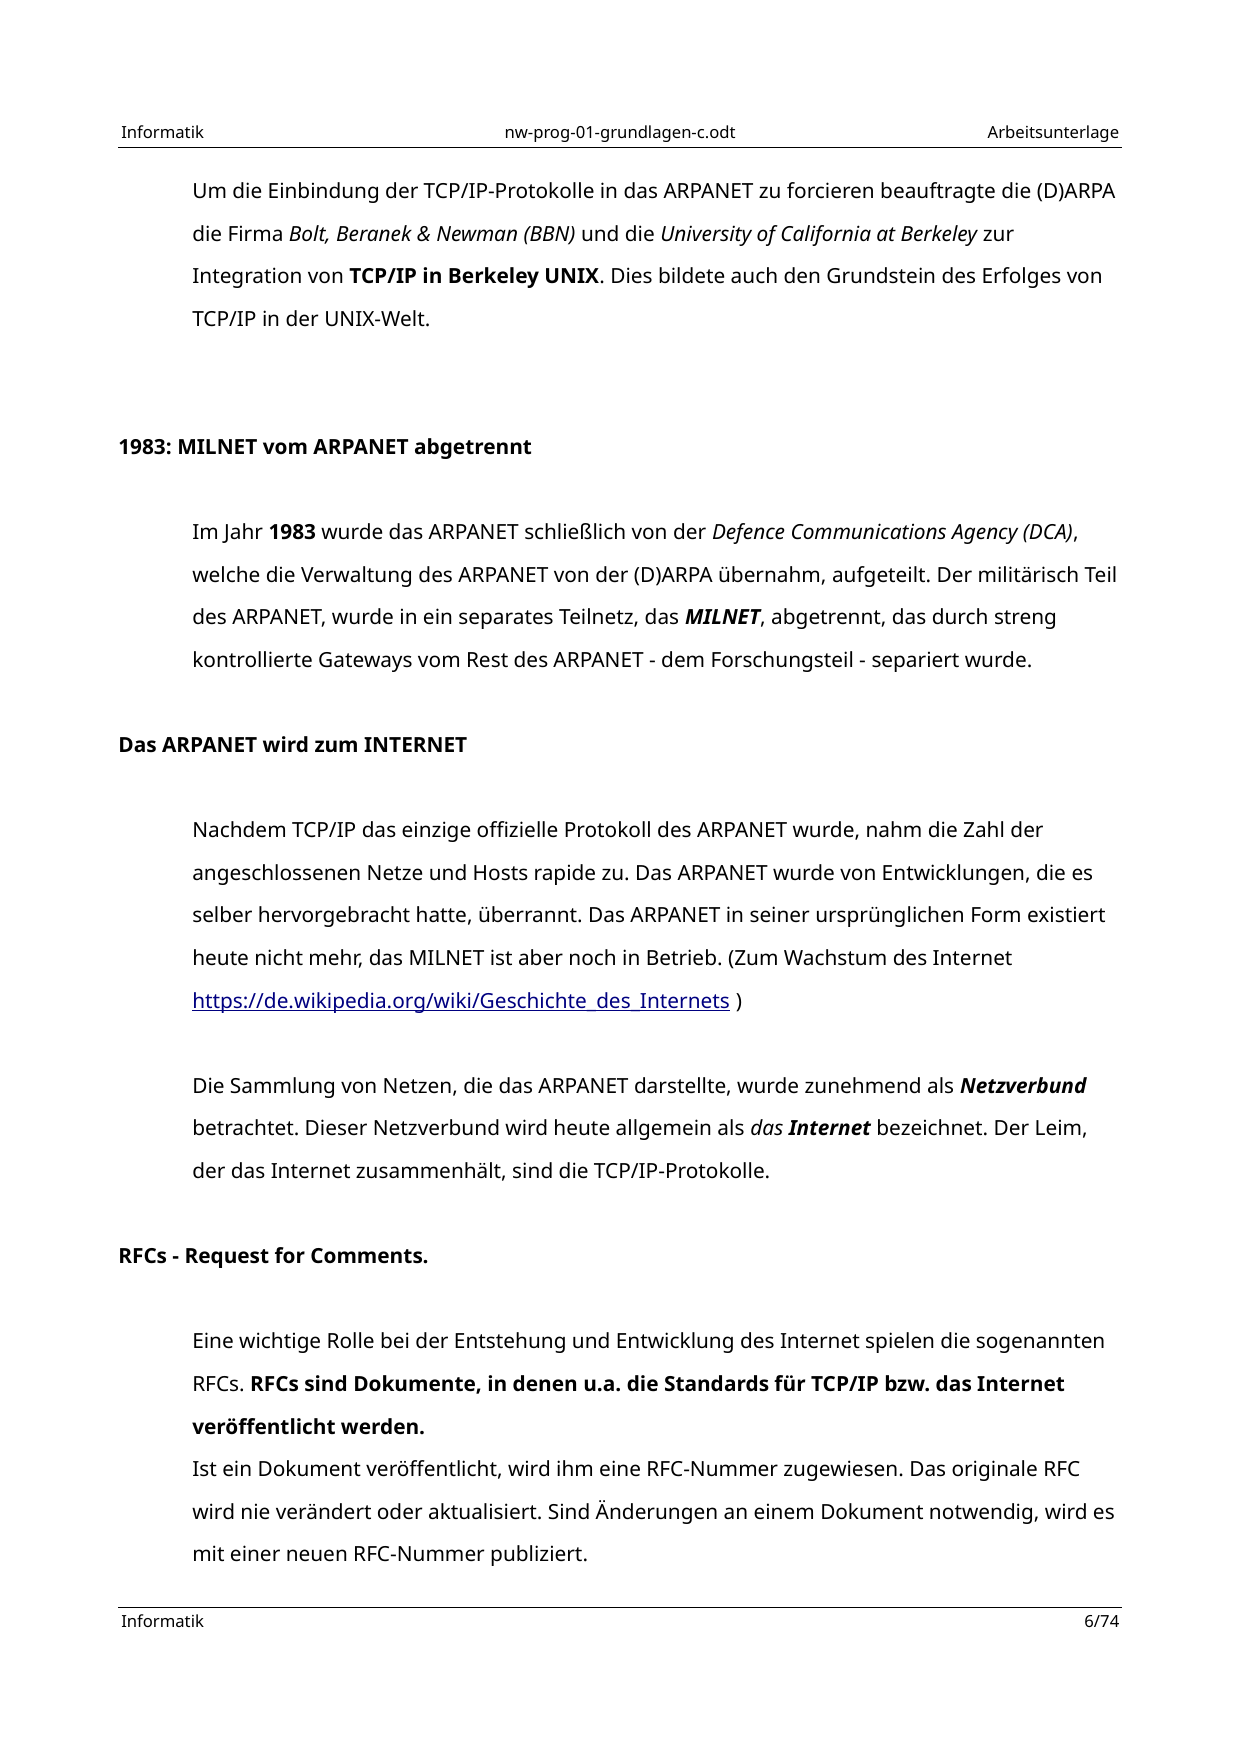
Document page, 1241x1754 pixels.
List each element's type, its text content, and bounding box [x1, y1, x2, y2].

text Um die Einbindung der TCP/IP-Protokolle in das ARPANET zu forcieren beauftragte die (D)ARPA die Firma Bolt, Beranek & Newman (BBN) und die University of California at Berkeley zur Integration von TCP/IP in Berkeley UNIX. Dies bildete auch den Grundstein des Erfolges von TCP/IP in der UNIX-Welt. [192, 176, 1122, 332]
text 1983: MILNET vom ARPANET abgetrennt [118, 432, 1122, 460]
text Im Jahr 1983 wurde das ARPANET schließlich von der Defence Communications Agency (DCA), welche die Verwaltung des ARPANET von der (D)ARPA übernahm, aufgeteilt. Der militärisch Teil des ARPANET, wurde in ein separates Teilnetz, das MILNET, abgetrennt, das durch streng kontrollierte Gateways vom Rest des ARPANET - dem Forschungsteil - separiert wurde. [192, 517, 1122, 673]
text Nachdem TCP/IP das einzige offizielle Protokoll des ARPANET wurde, nahm die Zahl der angeschlossenen Netze und Hosts rapide zu. Das ARPANET wurde von Entwicklungen, die es selber hervorgebracht hatte, überrannt. Das ARPANET in seiner ursprünglichen Form existiert heute nicht mehr, das MILNET ist aber noch in Betrieb. (Zum Wachstum des Internet https://de.wikipedia.org/wiki/Geschichte_des_Internets ) [192, 815, 1122, 1014]
text Die Sammlung von Netzen, die das ARPANET darstellte, wurde zunehmend als Netzverbund betrachtet. Dieser Netzverbund wird heute allgemein als das Internet bezeichnet. Der Leim, der das Internet zusammenhält, sind die TCP/IP-Protokolle. [192, 1071, 1122, 1184]
text Das ARPANET wird zum INTERNET [118, 730, 1122, 758]
text RFCs - Request for Comments. [118, 1241, 1122, 1270]
text Eine wichtige Rolle bei der Entstehung und Entwicklung des Internet spielen die sogenannten RFCs. RFCs sind Dokumente, in denen u.a. die Standards für TCP/IP bzw. das Internet veröffentlicht werden. Ist ein Dokument veröffentlicht, wird ihm eine RFC-Nummer zugewiesen. Das originale RFC wird nie verändert oder aktualisiert. Sind Änderungen an einem Dokument notwendig, wird es mit einer neuen RFC-Nummer publiziert. [192, 1327, 1122, 1568]
